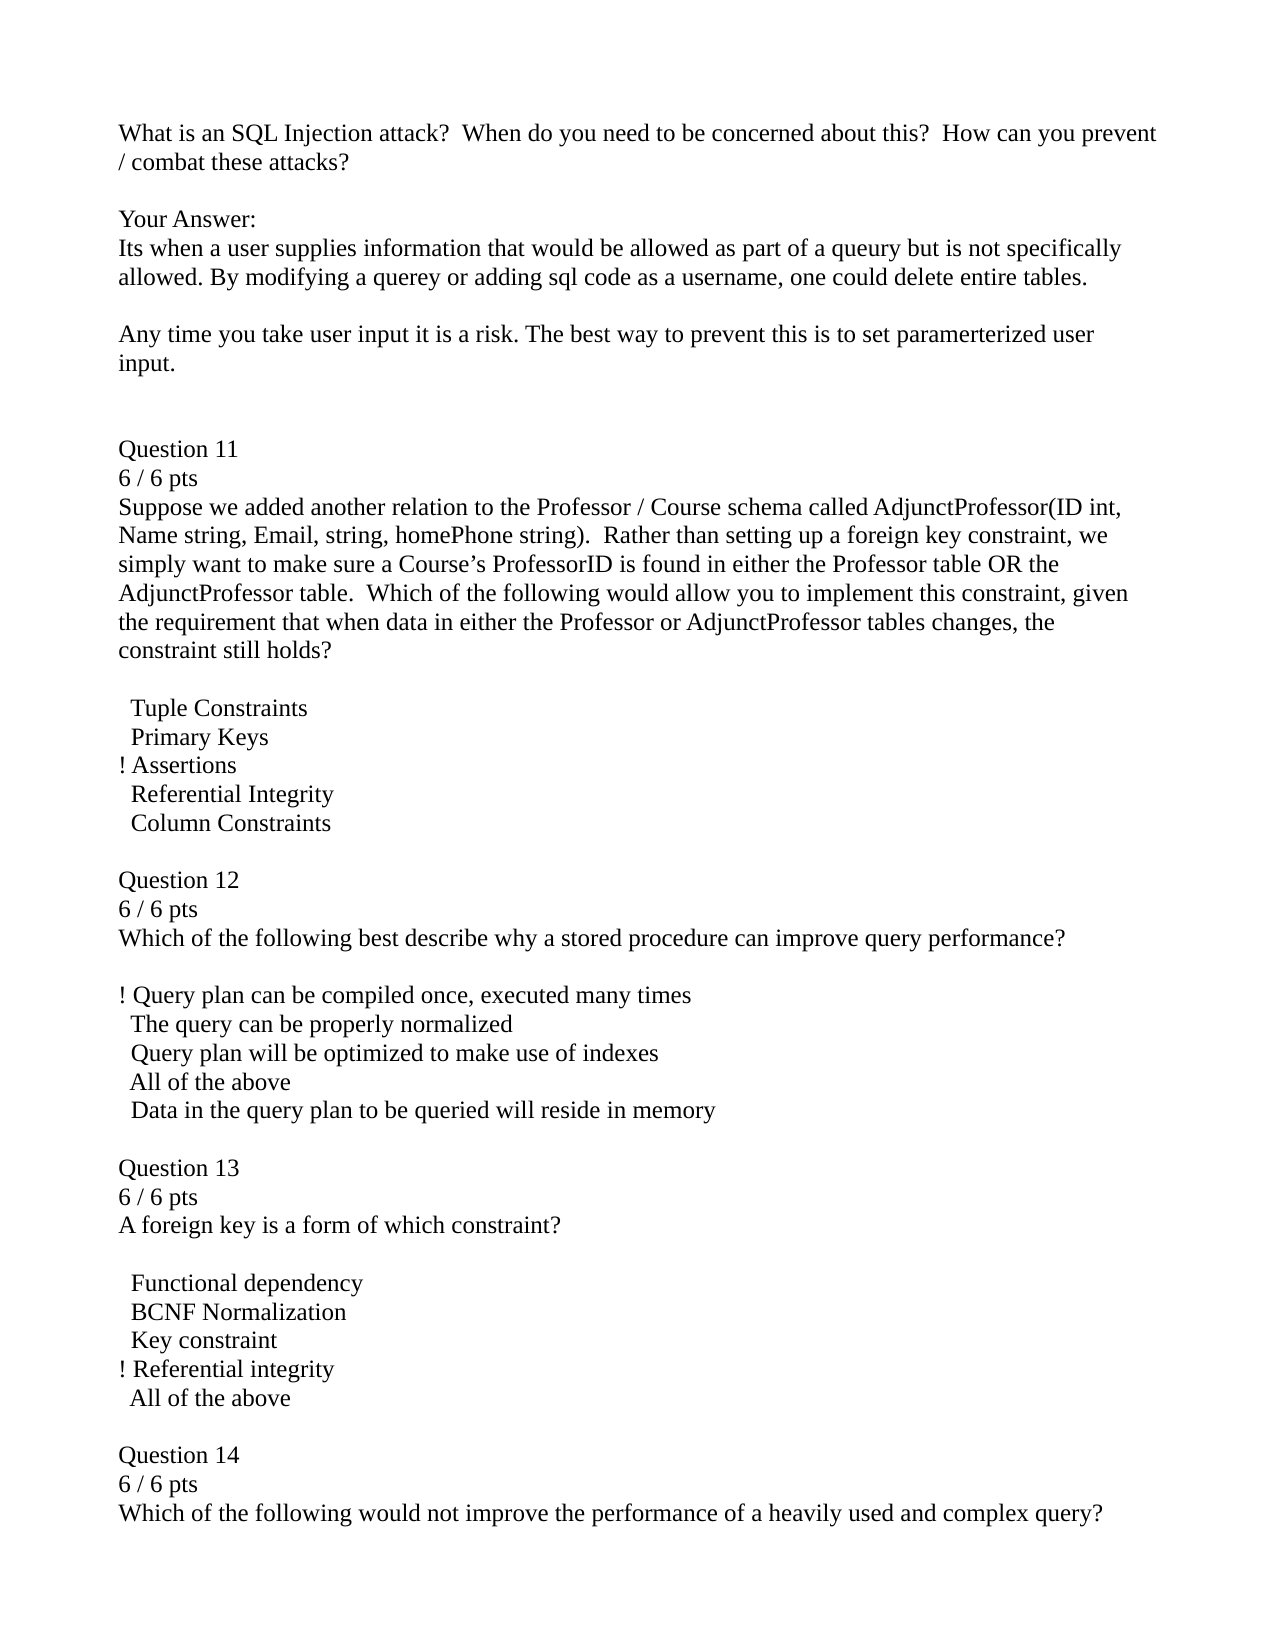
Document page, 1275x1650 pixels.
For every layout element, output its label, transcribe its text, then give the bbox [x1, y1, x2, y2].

text Which of the following best describe why a stored procedure can improve query performance? [118, 923, 1157, 952]
text Question 13 [118, 1153, 1157, 1182]
text 6 / 6 pts [118, 1182, 1157, 1211]
text All of the above [118, 1067, 1157, 1096]
text All of the above [118, 1383, 1157, 1412]
text A foreign key is a form of which constraint? [118, 1211, 1157, 1239]
text What is an SQL Injection attack? When do you need to be concerned about this? How can you prevent / combat these attacks? [118, 118, 1157, 176]
text ! Assertions [118, 751, 1157, 779]
text Which of the following would not improve the performance of a heavily used and complex query? [118, 1498, 1157, 1527]
text Query plan will be optimized to make use of indexes [118, 1038, 1157, 1067]
text ! Query plan can be compiled once, executed many times [118, 981, 1157, 1009]
text The query can be properly normalized [118, 1009, 1157, 1038]
text Tuple Constraints [118, 693, 1157, 722]
text Question 12 [118, 866, 1157, 894]
text 6 / 6 pts [118, 894, 1157, 923]
text Question 11 [118, 434, 1157, 463]
text ! Referential integrity [118, 1354, 1157, 1383]
text 6 / 6 pts [118, 463, 1157, 492]
text Suppose we added another relation to the Professor / Course schema called AdjunctProfessor(ID int, Name string, Email, string, homePhone string). Rather than setting up a foreign key constraint, we simply want to make sure a Course’s ProfessorID is found in either the Professor table OR the AdjunctProfessor table. Which of the following would allow you to implement this constraint, given the requirement that when data in either the Professor or AdjunctProfessor tables changes, the constraint still holds? [118, 492, 1157, 664]
text Its when a user supplies information that would be allowed as part of a queury but is not specifically allowed. By modifying a querey or adding sql code as a username, one could delete entire tables. [118, 233, 1157, 291]
text Column Constraints [118, 808, 1157, 837]
text Key constraint [118, 1326, 1157, 1354]
text BCNF Normalization [118, 1297, 1157, 1326]
text Data in the query plan to be queried will reside in memory [118, 1096, 1157, 1124]
text 6 / 6 pts [118, 1469, 1157, 1498]
text Primary Keys [118, 722, 1157, 751]
text Your Answer: [118, 204, 1157, 233]
text Any time you take user input it is a risk. The best way to prevent this is to set paramerterized user input. [118, 319, 1157, 377]
text Referential Integrity [118, 779, 1157, 808]
text Functional dependency [118, 1268, 1157, 1297]
text Question 14 [118, 1441, 1157, 1469]
